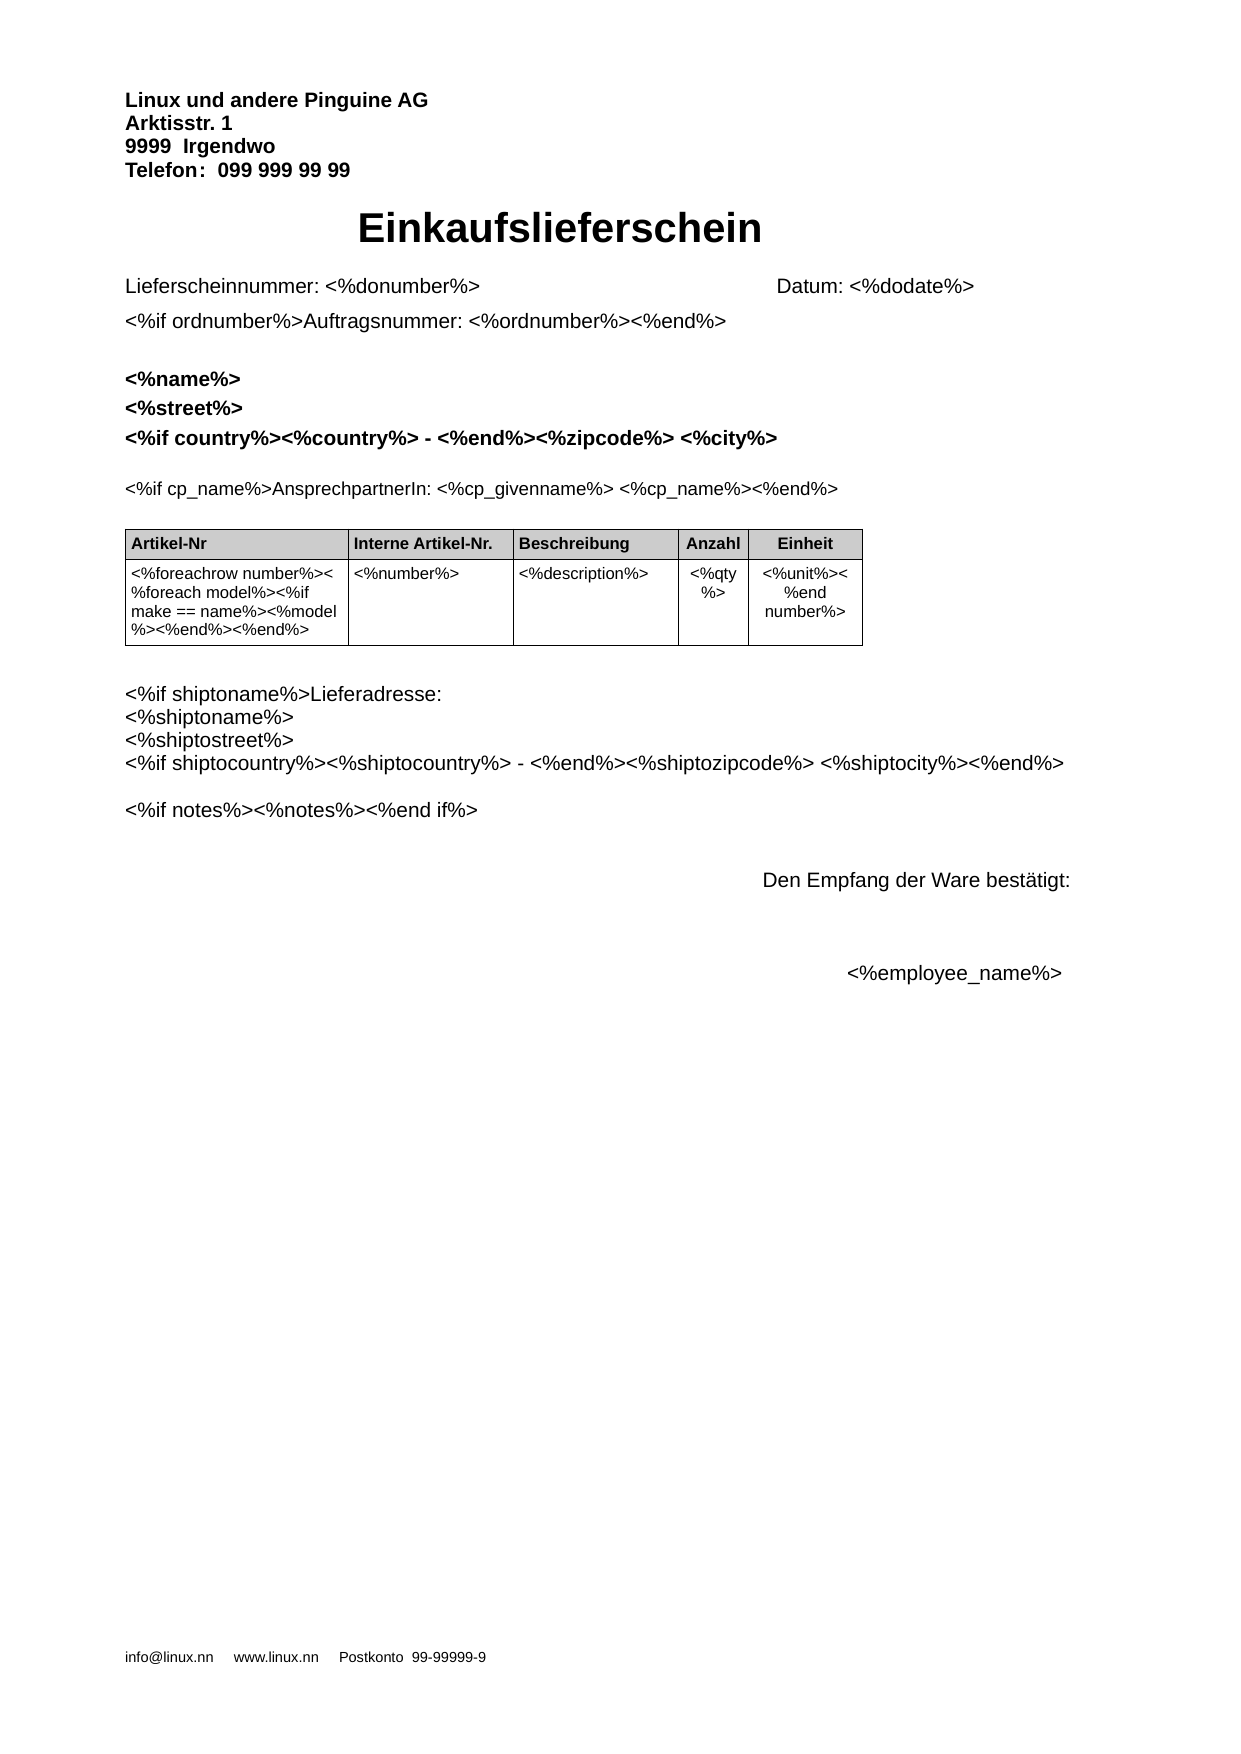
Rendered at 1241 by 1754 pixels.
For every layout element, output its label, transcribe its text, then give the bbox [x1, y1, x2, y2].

text Einkaufslieferschein [125, 205, 1152, 251]
text Arktisstr. 1 [125, 112, 1152, 135]
text <%shiptostreet%> [125, 729, 1152, 752]
table_cell <%number%> [349, 560, 513, 645]
text <%street%> [125, 397, 1152, 420]
table_header Einheit [749, 530, 862, 559]
text Lieferscheinnummer: <%donumber%> Datum: <%dodate%> [125, 274, 1152, 298]
text <%if shiptocountry%><%shiptocountry%> - <%end%><%shiptozipcode%> <%shiptocity%><%end%> [125, 752, 1152, 775]
table_header Artikel-Nr [126, 530, 348, 559]
text <%employee_name%> [125, 961, 1152, 984]
table_cell <%foreachrow number%><%foreach model%><%if make == name%><%model%><%end%><%end%> [126, 560, 348, 645]
text <%name%> [125, 368, 1152, 391]
text <%if cp_name%>AnsprechpartnerIn: <%cp_givenname%> <%cp_name%><%end%> [125, 478, 1152, 499]
text <%if shiptoname%>Lieferadresse: [125, 682, 1152, 706]
table_header Anzahl [679, 530, 748, 559]
text <%if country%><%country%> - <%end%><%zipcode%> <%city%> [125, 426, 1152, 472]
table_cell <%qty%> [679, 560, 748, 645]
text 9999 Irgendwo Telefon : 099 999 99 99 [125, 135, 1152, 181]
text <%shiptoname%> [125, 706, 1152, 729]
text Linux und andere Pinguine AG [125, 88, 1152, 112]
text Den Empfang der Ware bestätigt: [125, 868, 1152, 891]
table_cell <%unit%><%end number%> [749, 560, 862, 645]
text <%if notes%><%notes%><%end if%> [125, 798, 1152, 822]
text <%if ordnumber%>Auftragsnummer: <%ordnumber%><%end%> [125, 309, 1152, 356]
table_header Beschreibung [514, 530, 678, 559]
table_header Interne Artikel-Nr. [349, 530, 513, 559]
table_cell <%description%> [514, 560, 678, 645]
